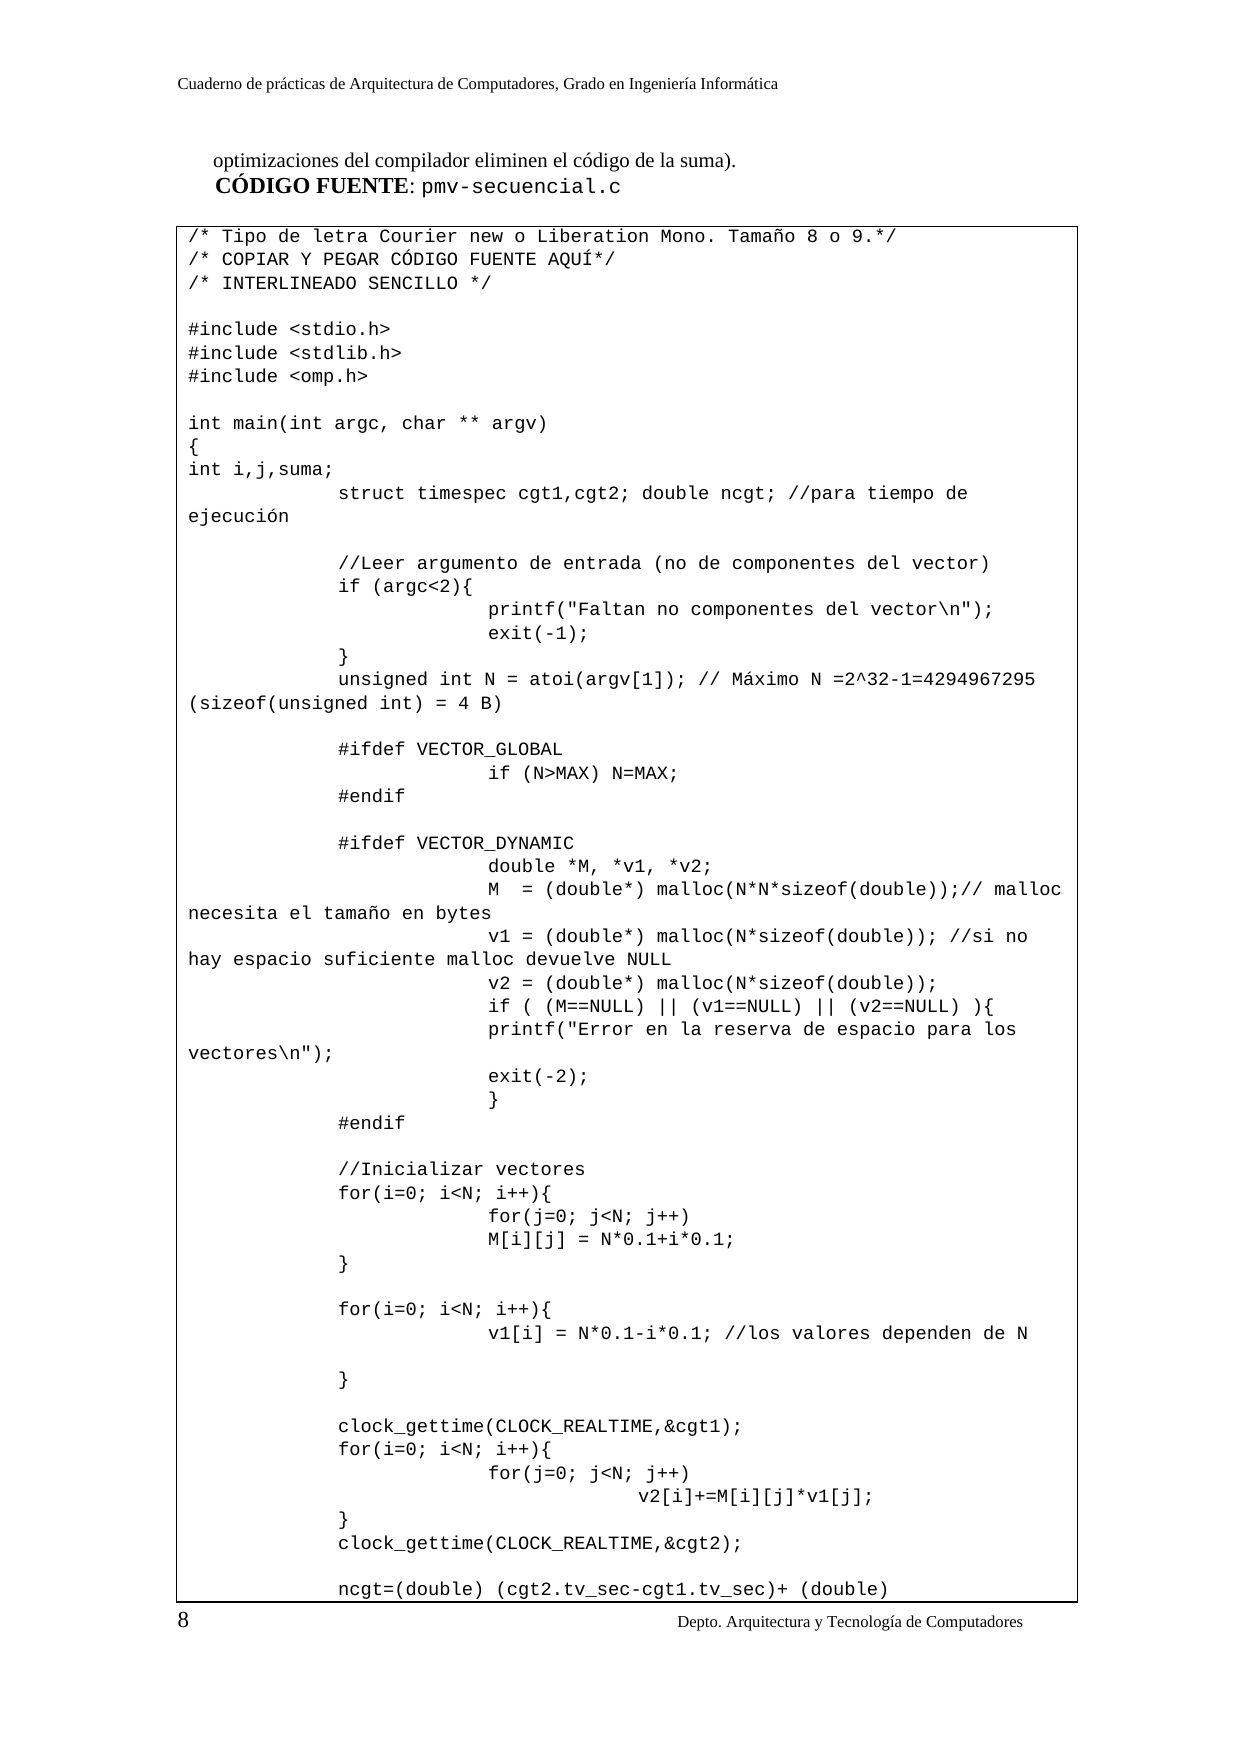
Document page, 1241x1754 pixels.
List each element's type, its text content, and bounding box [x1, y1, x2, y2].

table_header /* Tipo de letra Courier new o Liberation Mono. Tamaño 8 o 9.*/ /* COPIAR Y PEGAR CÓDIGO FUENTE AQUÍ*/ /* INTERLINEADO SENCILLO */ #include <stdio.h> #include <stdlib.h> #include <omp.h> int main(int argc, char ** argv) { int i,j,suma; struct timespec cgt1,cgt2; double ncgt; //para tiempo de ejecución //Leer argumento de entrada (no de componentes del vector) if (argc<2){ printf("Faltan no componentes del vector\n"); exit(-1); } unsigned int N = atoi(argv[1]); // Máximo N =2^32-1=4294967295 (sizeof(unsigned int) = 4 B) #ifdef VECTOR_GLOBAL if (N>MAX) N=MAX; #endif #ifdef VECTOR_DYNAMIC double *M, *v1, *v2; M = (double*) malloc(N*N*sizeof(double));// malloc necesita el tamaño en bytes v1 = (double*) malloc(N*sizeof(double)); //si no hay espacio suficiente malloc devuelve NULL v2 = (double*) malloc(N*sizeof(double)); if ( (M==NULL) || (v1==NULL) || (v2==NULL) ){ printf("Error en la reserva de espacio para los vectores\n"); exit(-2); } #endif //Inicializar vectores for(i=0; i<N; i++){ for(j=0; j<N; j++) M[i][j] = N*0.1+i*0.1; } for(i=0; i<N; i++){ v1[i] = N*0.1-i*0.1; //los valores dependen de N } clock_gettime(CLOCK_REALTIME,&cgt1); for(i=0; i<N; i++){ for(j=0; j<N; j++) v2[i]+=M[i][j]*v1[j]; } clock_gettime(CLOCK_REALTIME,&cgt2); ncgt=(double) (cgt2.tv_sec-cgt1.tv_sec)+ (double) [177, 227, 1077, 1601]
text optimizaciones del compilador eliminen el código de la suma). [213, 148, 1063, 172]
text CÓDIGO FUENTE: pmv-secuencial.c [215, 172, 1063, 199]
